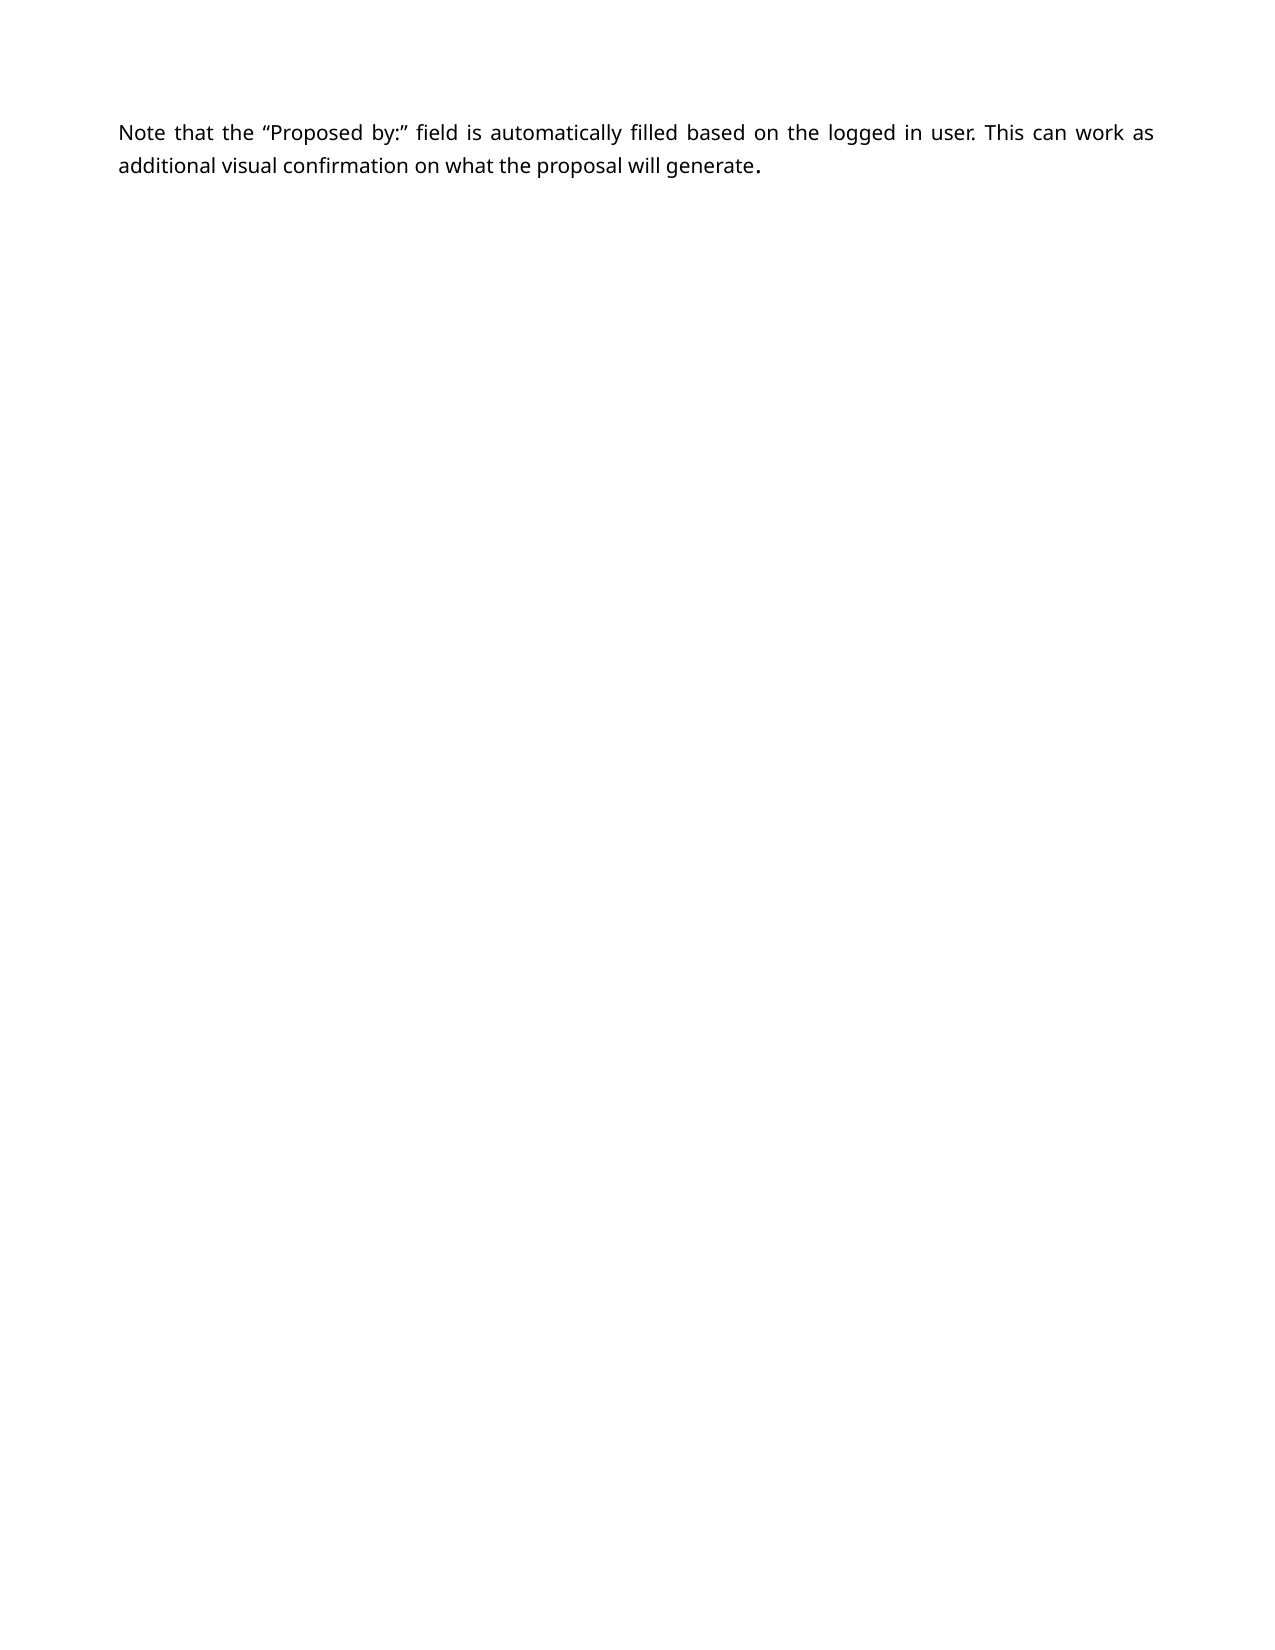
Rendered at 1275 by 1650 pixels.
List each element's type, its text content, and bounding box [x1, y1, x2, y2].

text Note that the “Proposed by:” field is automatically filled based on the logged in user. This can work as additional visual confirmation on what the proposal will generate. [118, 118, 1157, 181]
